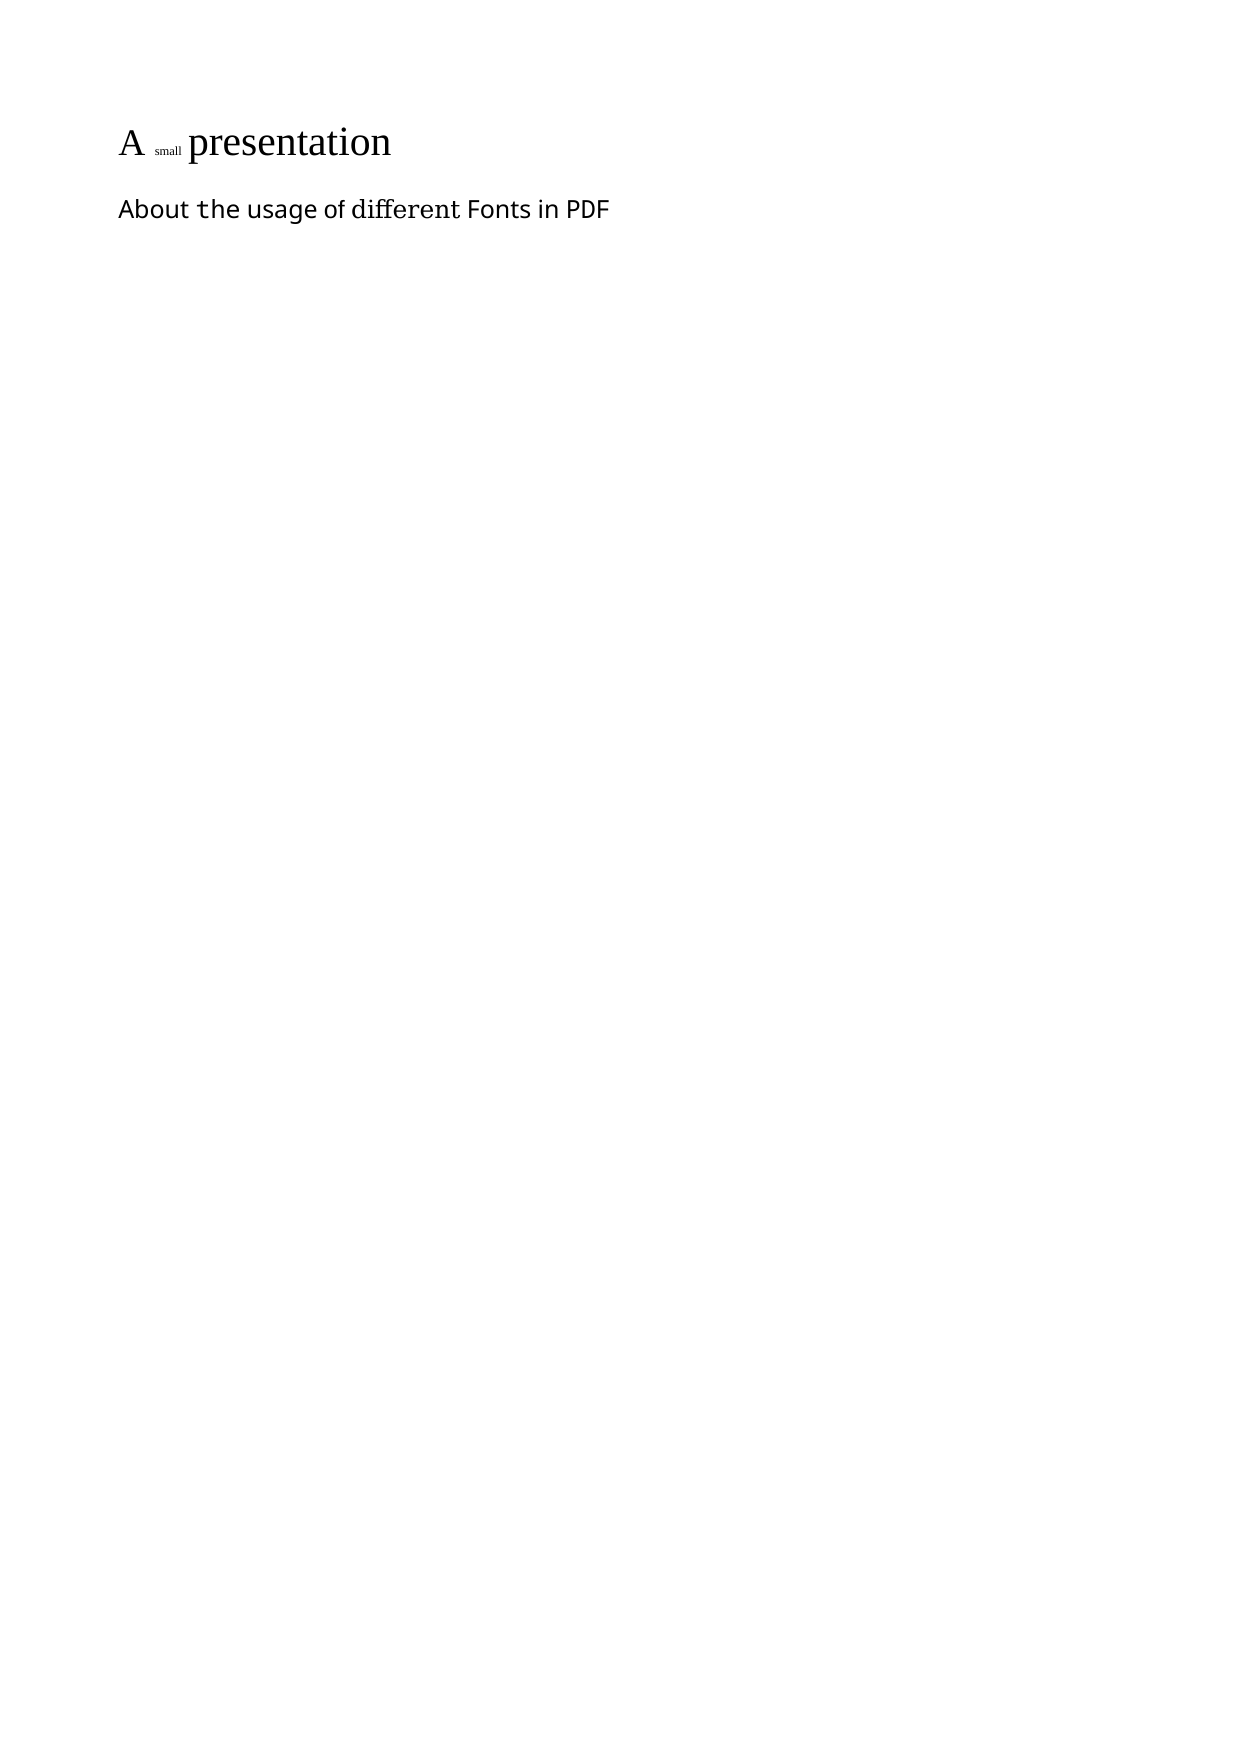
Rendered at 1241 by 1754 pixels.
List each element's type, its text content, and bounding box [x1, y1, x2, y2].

text About the usage of different Fonts in PDF [118, 192, 1122, 226]
text A small presentation [118, 118, 1122, 164]
